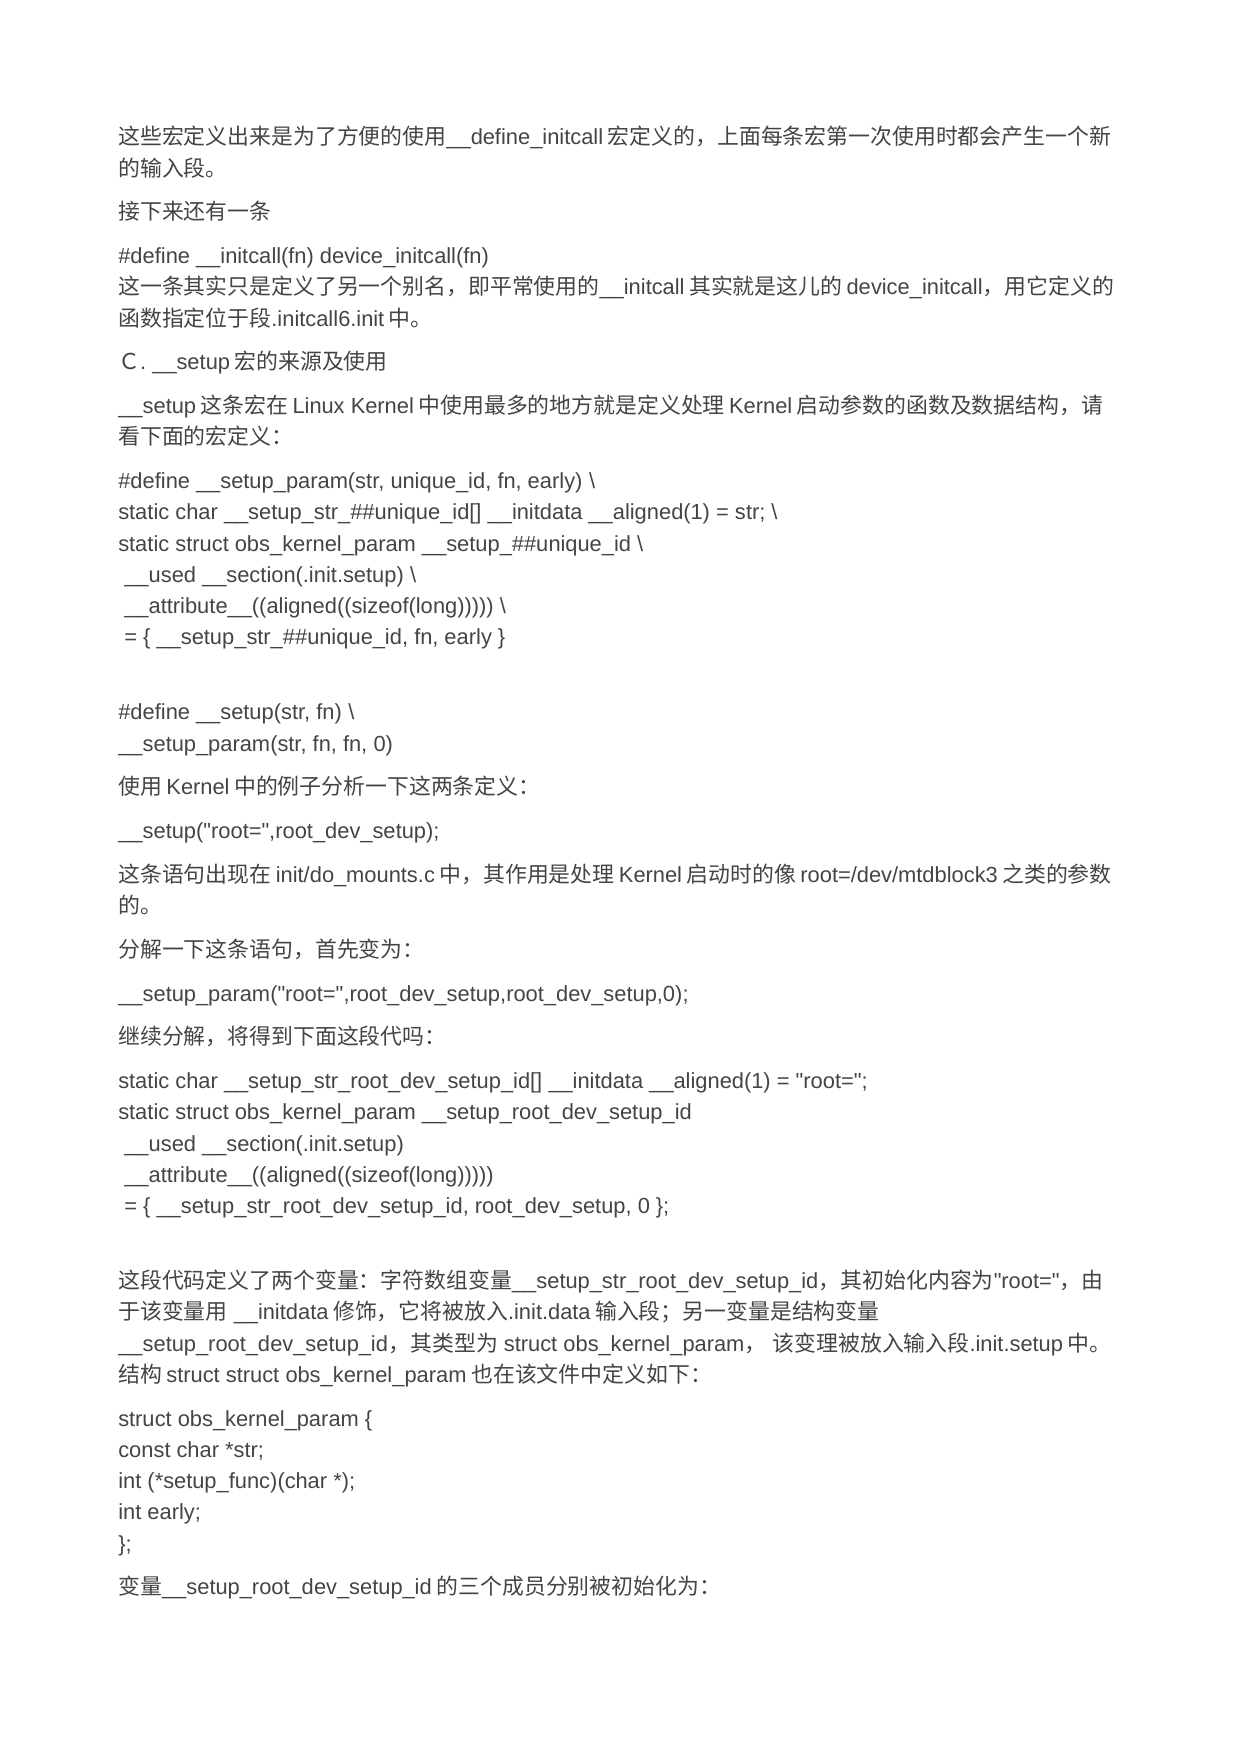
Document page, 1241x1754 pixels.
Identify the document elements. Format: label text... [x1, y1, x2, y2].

text __setup这条宏在Linux Kernel中使用最多的地方就是定义处理Kernel启动参数的函数及数据结构，请看下面的宏定义： [118, 387, 1122, 449]
text Ｃ. __setup宏的来源及使用 [118, 343, 1122, 374]
text static char __setup_str_root_dev_setup_id[] __initdata __aligned(1) = "root="; static struct obs_kernel_param __setup_root_dev_setup_id __used __section(.init.setup) __attribute__((aligned((sizeof(long))))) = { __setup_str_root_dev_setup_id, root_dev_setup, 0 }; [118, 1062, 1122, 1218]
text #define __setup_param(str, unique_id, fn, early) \ static char __setup_str_##unique_id[] __initdata __aligned(1) = str; \ static struct obs_kernel_param __setup_##unique_id \ __used __section(.init.setup) \ __attribute__((aligned((sizeof(long))))) \ = { __setup_str_##unique_id, fn, early } [118, 462, 1122, 649]
text 接下来还有一条 [118, 193, 1122, 224]
text #define __initcall(fn) device_initcall(fn) 这一条其实只是定义了另一个别名，即平常使用的__initcall其实就是这儿的device_initcall，用它定义的函数指定位于段.initcall6.init中。 [118, 237, 1122, 331]
text __setup("root=",root_dev_setup); [118, 812, 1122, 843]
text 这条语句出现在init/do_mounts.c中，其作用是处理Kernel启动时的像root=/dev/mtdblock3之类的参数的。 [118, 856, 1122, 918]
text #define __setup(str, fn) \ __setup_param(str, fn, fn, 0) [118, 662, 1122, 756]
text 变量__setup_root_dev_setup_id的三个成员分别被初始化为： [118, 1568, 1122, 1599]
text 这些宏定义出来是为了方便的使用__define_initcall宏定义的，上面每条宏第一次使用时都会产生一个新的输入段。 [118, 118, 1122, 181]
text 这段代码定义了两个变量：字符数组变量__setup_str_root_dev_setup_id，其初始化内容为"root="，由于该变量用 __initdata修饰，它将被放入.init.data输入段；另一变量是结构变量__setup_root_dev_setup_id，其类型为 struct obs_kernel_param， 该变理被放入输入段.init.setup中。结构struct struct obs_kernel_param也在该文件中定义如下： [118, 1231, 1122, 1387]
text struct obs_kernel_param { const char *str; int (*setup_func)(char *); int early; }; [118, 1399, 1122, 1556]
text __setup_param("root=",root_dev_setup,root_dev_setup,0); [118, 974, 1122, 1006]
text 继续分解，将得到下面这段代吗： [118, 1018, 1122, 1049]
text 使用Kernel中的例子分析一下这两条定义： [118, 768, 1122, 799]
text 分解一下这条语句，首先变为： [118, 931, 1122, 962]
